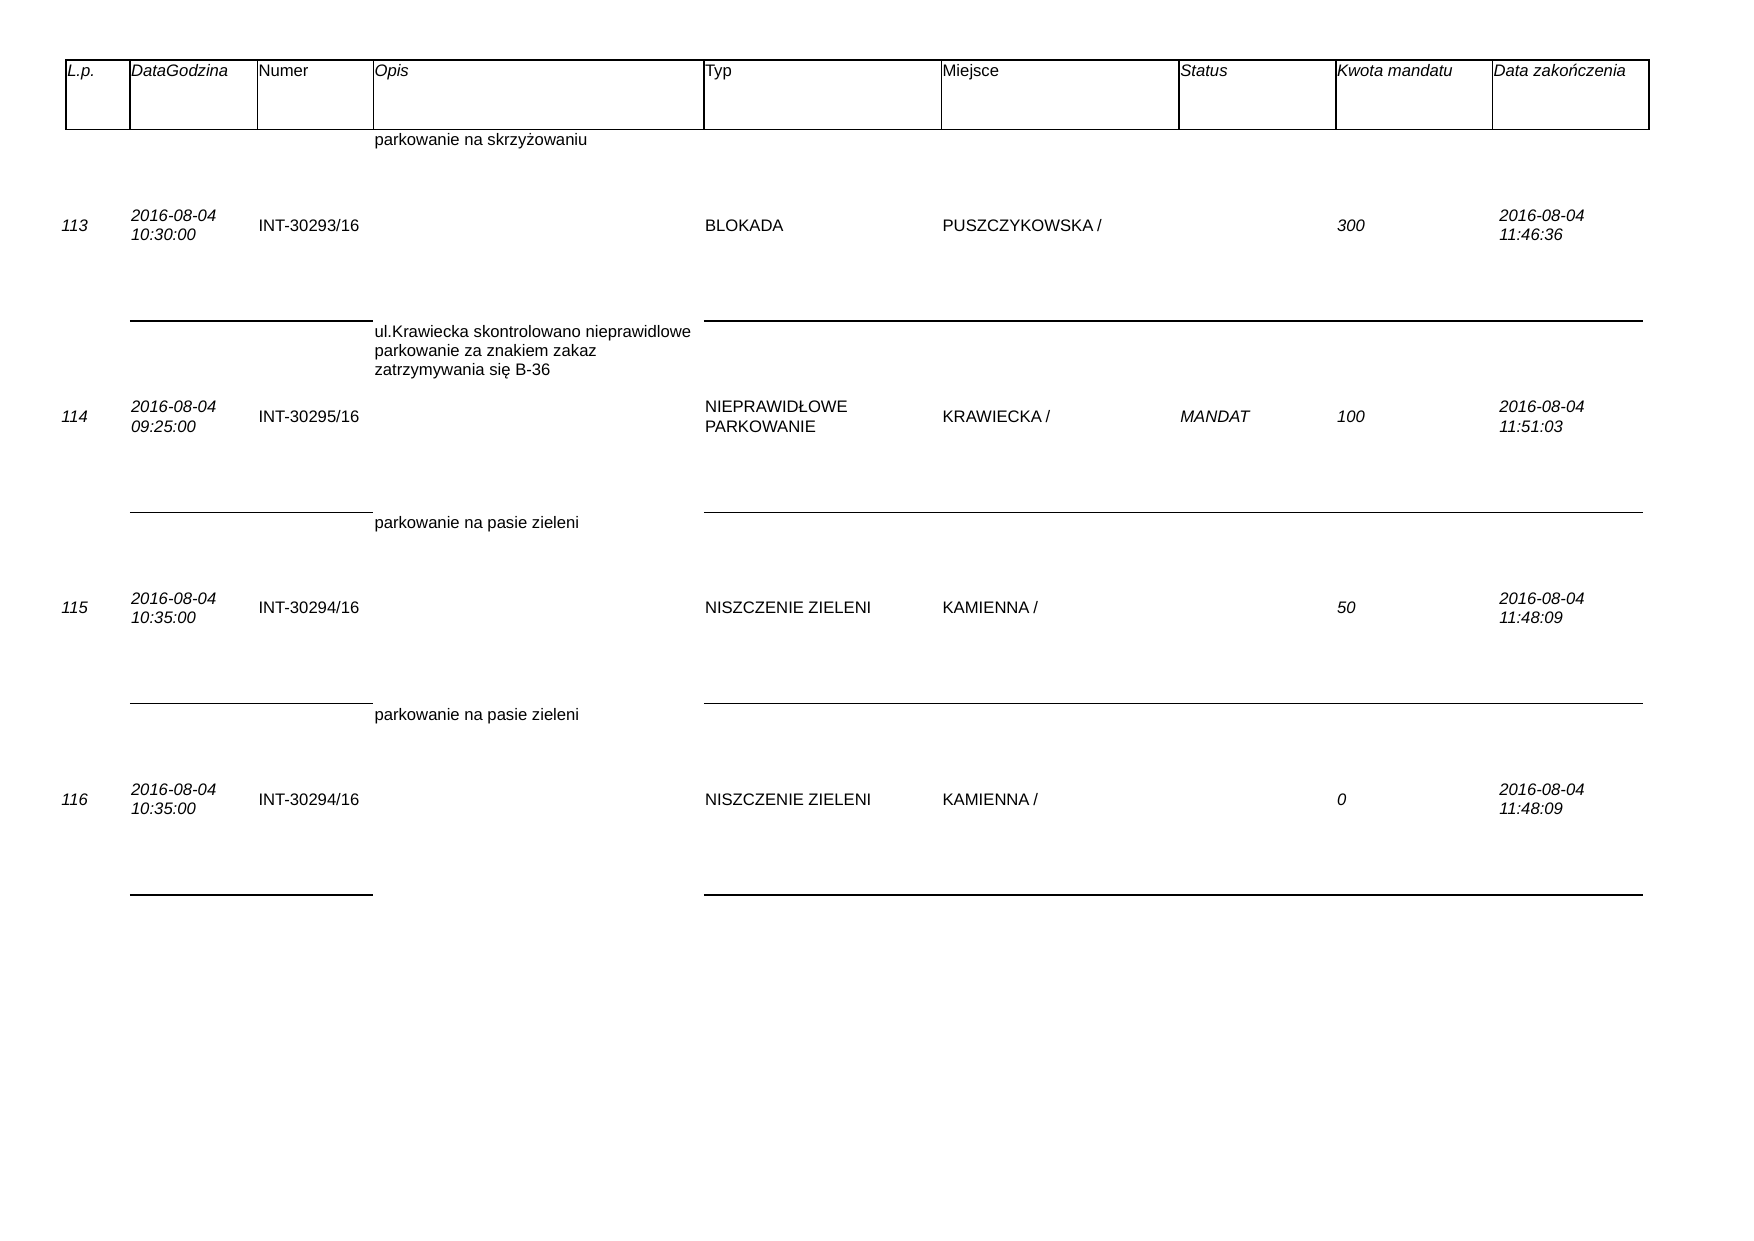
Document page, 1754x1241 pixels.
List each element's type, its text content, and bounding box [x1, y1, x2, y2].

table_cell INT-30295/16 [257, 322, 373, 511]
table_cell [1179, 513, 1336, 703]
table_header Kwota mandatu [1337, 61, 1492, 129]
table_cell KAMIENNA / [941, 704, 1179, 894]
table_cell parkowanie na pasie zieleni [373, 511, 704, 703]
table_cell [1643, 130, 1649, 320]
table_cell NIEPRAWIDŁOWE PARKOWANIE [704, 322, 941, 511]
table_header Miejsce [942, 61, 1178, 129]
table_cell [941, 896, 1179, 900]
table_cell [1179, 896, 1336, 900]
table_cell 2016-08-04 11:46:36 [1498, 130, 1643, 320]
table_cell PUSZCZYKOWSKA / [941, 130, 1179, 320]
table_cell 2016-08-04 10:30:00 [130, 130, 257, 320]
table_cell BLOKADA [704, 130, 941, 320]
table_cell [611, 894, 704, 900]
table_cell INT-30294/16 [257, 513, 373, 703]
table_cell 2016-08-04 11:48:09 [1498, 704, 1643, 894]
table_cell [130, 896, 257, 900]
table_cell 2016-08-04 09:25:00 [130, 322, 257, 511]
table_cell [1498, 896, 1643, 900]
table_cell [1643, 703, 1649, 894]
table_header Data zakończenia [1493, 61, 1648, 129]
table_header Numer [258, 61, 373, 129]
table_cell [1643, 511, 1649, 703]
table_cell parkowanie na pasie zieleni [373, 703, 704, 894]
table_cell KAMIENNA / [941, 513, 1179, 703]
table_header DataGodzina [131, 61, 257, 129]
table_cell KRAWIECKA / [941, 322, 1179, 511]
table_cell 116 [60, 703, 130, 894]
table_header Opis [374, 61, 703, 129]
table_cell [373, 894, 611, 900]
table_cell [1353, 896, 1492, 900]
table_cell 114 [60, 320, 130, 511]
table_cell ul.Krawiecka skontrolowano nieprawidlowe parkowanie za znakiem zakaz zatrzymywania się B-36 [373, 320, 704, 511]
table_header L.p. [67, 61, 129, 129]
table_cell parkowanie na skrzyżowaniu [373, 130, 704, 320]
table_cell NISZCZENIE ZIELENI [704, 704, 941, 894]
table_cell MANDAT [1179, 322, 1336, 511]
table_header Typ [705, 61, 941, 129]
table_cell 2016-08-04 10:35:00 [130, 513, 257, 703]
table_cell [1179, 130, 1336, 320]
table_cell 50 [1336, 513, 1498, 703]
table_cell 2016-08-04 10:35:00 [130, 704, 257, 894]
table_cell [1342, 896, 1353, 900]
table_cell [66, 894, 130, 900]
table_cell 115 [60, 511, 130, 703]
table_cell NISZCZENIE ZIELENI [704, 513, 941, 703]
table_cell 300 [1336, 130, 1498, 320]
table_cell 2016-08-04 11:51:03 [1498, 322, 1643, 511]
table_cell 100 [1336, 322, 1498, 511]
table_header [60, 59, 65, 129]
table_cell [704, 896, 941, 900]
table_cell 113 [60, 129, 130, 320]
table_cell [327, 896, 373, 900]
table_cell [257, 896, 327, 900]
table_cell 0 [1336, 704, 1498, 894]
table_cell INT-30294/16 [257, 704, 373, 894]
table_cell 2016-08-04 11:48:09 [1498, 513, 1643, 703]
table_cell [1643, 320, 1649, 511]
table_cell INT-30293/16 [257, 130, 373, 320]
table_header Status [1180, 61, 1335, 129]
table_cell [1179, 704, 1336, 894]
